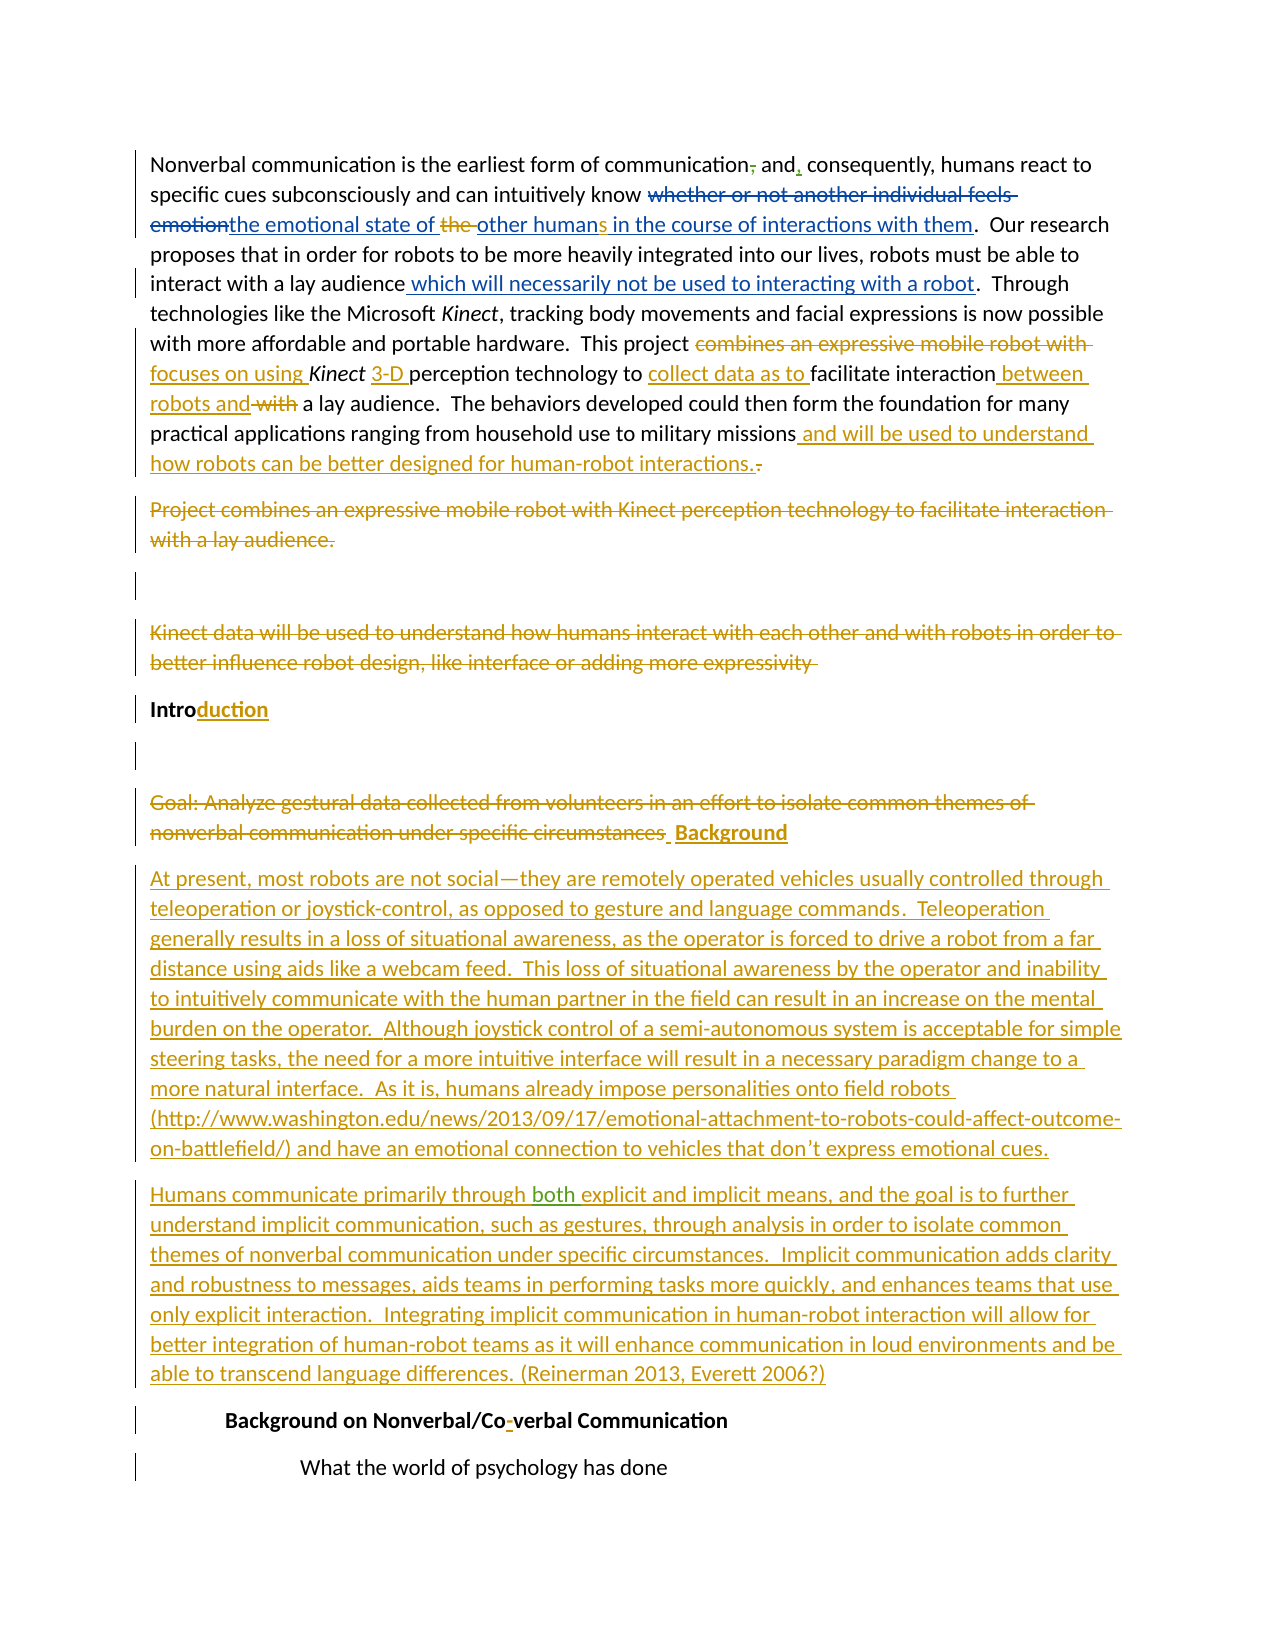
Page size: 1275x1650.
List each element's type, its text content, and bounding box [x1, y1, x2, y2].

text Nonverbal communication is the earliest form of communication and, consequently, humans react to specific cues subconsciously and can intuitively know the emotional state of other humans in the course of interactions with them. Our research proposes that in order for robots to be more heavily integrated into our lives, robots must be able to interact with a lay audience which will necessarily not be used to interacting with a robot. Through technologies like the Microsoft Kinect, tracking body movements and facial expressions is now possible with more affordable and portable hardware. This project focuses on using Kinect 3-D perception technology to collect data as to facilitate interaction between robots and a lay audience. The behaviors developed could then form the foundation for many practical applications ranging from household use to military missions and will be used to understand how robots can be better designed for human-robot interactions. [150, 150, 1125, 477]
text Introduction [150, 496, 1125, 600]
text What the world of psychology has done [225, 1453, 1125, 1481]
text Humans communicate primarily through both explicit and implicit means, and the goal is to further understand implicit communication, such as gestures, through analysis in order to isolate common themes of nonverbal communication under specific circumstances. Implicit communication adds clarity and robustness to messages, aids teams in performing tasks more quickly, and enhances teams that use only explicit interaction. Integrating implicit communication in human-robot interaction will allow for better integration of human-robot teams as it will enhance communication in loud environments and be able to transcend language differences. (Reinerman 2013, Everett 2006?) [150, 1180, 1125, 1388]
text Background [150, 788, 1125, 846]
text Background on Nonverbal/Co-verbal Communication [150, 1406, 1125, 1434]
text At present, most robots are not social—they are remotely operated vehicles usually controlled through teleoperation or joystick-control, as opposed to gesture and language commands. Teleoperation generally results in a loss of situational awareness, as the operator is forced to drive a robot from a far distance using aids like a webcam feed. This loss of situational awareness by the operator and inability to intuitively communicate with the human partner in the field can result in an increase on the mental burden on the operator. Although joystick control of a semi-autonomous system is acceptable for simple steering tasks, the need for a more intuitive interface will result in a necessary paradigm change to a more natural interface. As it is, humans already impose personalities onto field robots (http://www.washington.edu/news/2013/09/17/emotional-attachment-to-robots-could-affect-outcome-on-battlefield/) and have an emotional connection to vehicles that don’t express emotional cues. [150, 864, 1125, 1162]
